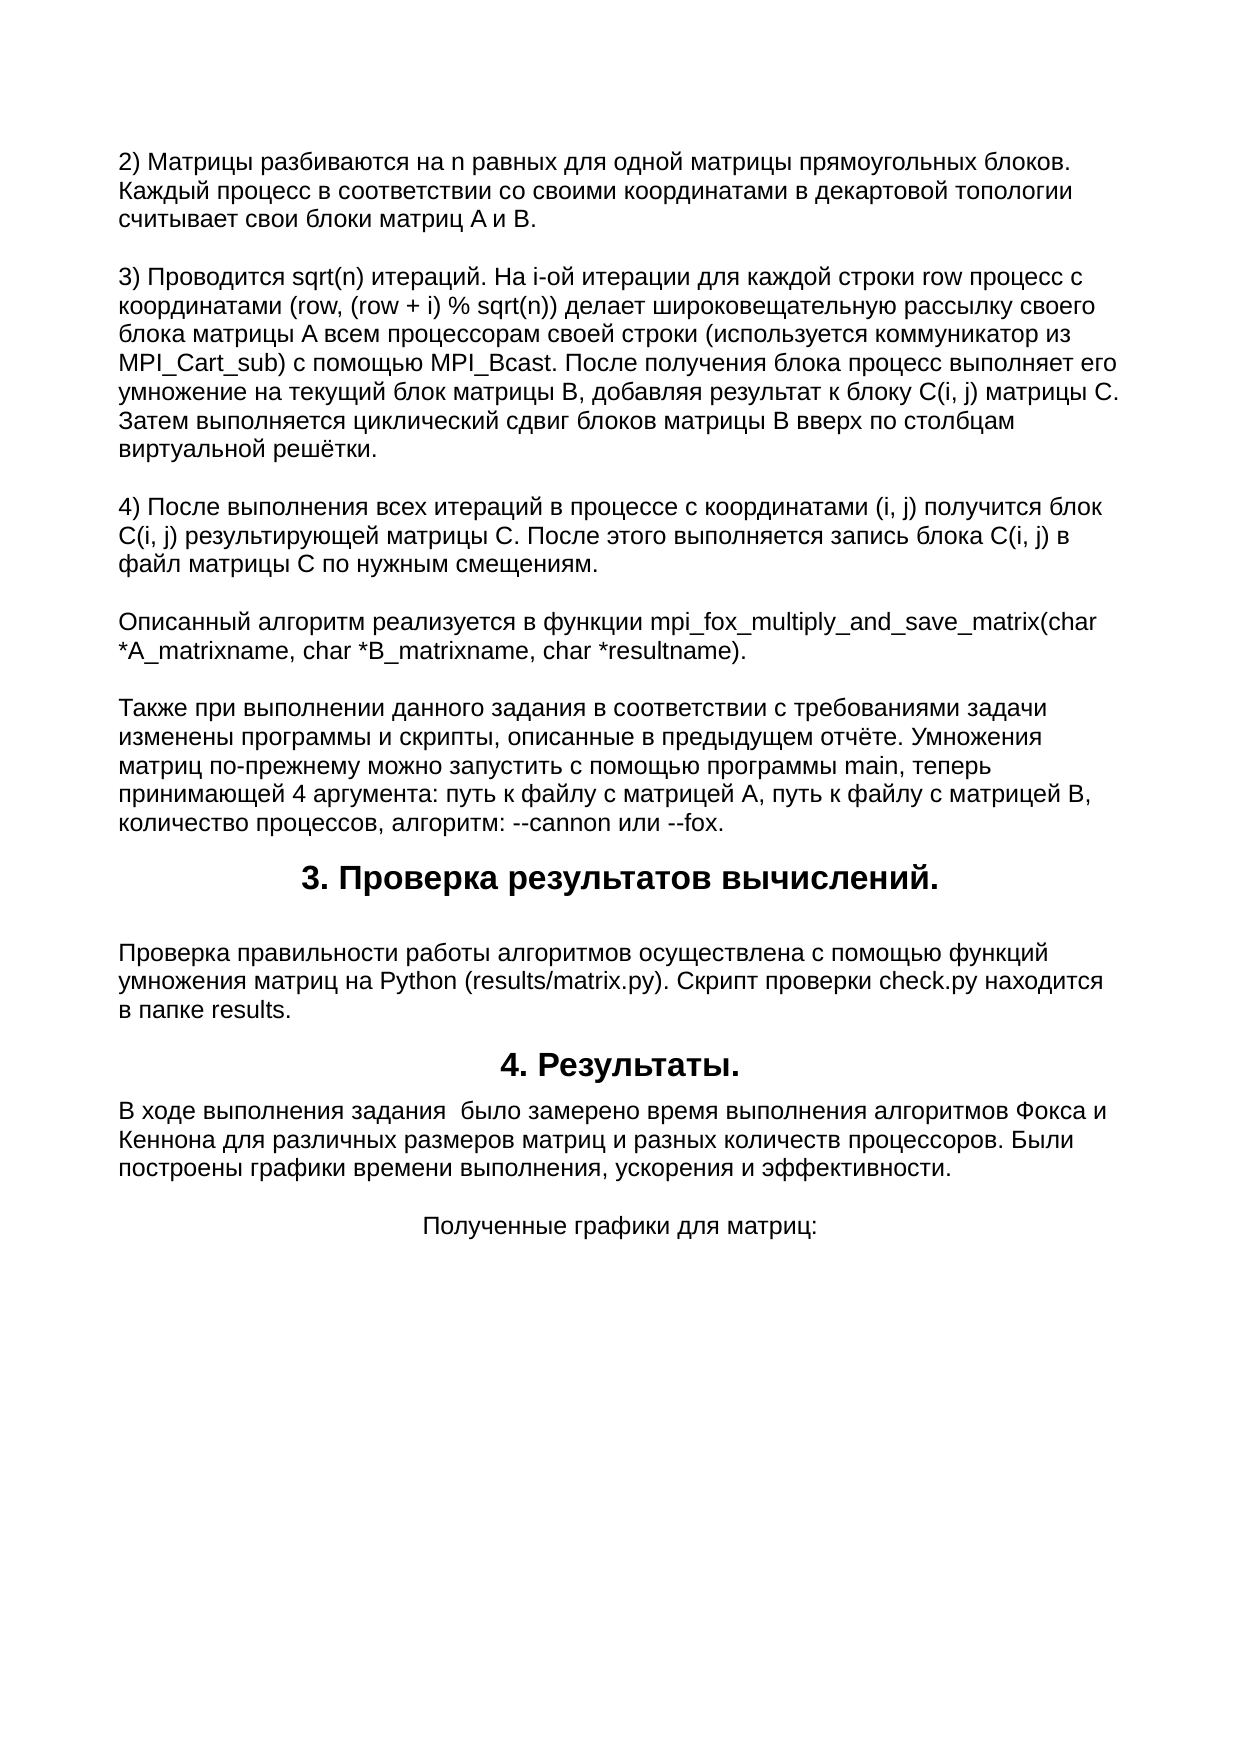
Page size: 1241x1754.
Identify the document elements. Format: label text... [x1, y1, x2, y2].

subtitle 4. Результаты. [118, 1045, 1122, 1083]
text Проверка правильности работы алгоритмов осуществлена с помощью функций умножения матриц на Python (results/matrix.py). Скрипт проверки check.py находится в папке results. [118, 938, 1122, 1024]
text 2) Матрицы разбиваются на n равных для одной матрицы прямоугольных блоков. Каждый процесс в соответствии со своими координатами в декартовой топологии считывает свои блоки матриц A и B. [118, 147, 1122, 233]
text 4) После выполнения всех итераций в процессе с координатами (i, j) получится блок C(i, j) результирующей матрицы C. После этого выполняется запись блока C(i, j) в файл матрицы C по нужным смещениям. [118, 492, 1122, 578]
text В ходе выполнения задания было замерено время выполнения алгоритмов Фокса и Кеннона для различных размеров матриц и разных количеств процессоров. Были построены графики времени выполнения, ускорения и эффективности. [118, 1096, 1122, 1182]
text Также при выполнении данного задания в соответствии с требованиями задачи изменены программы и скрипты, описанные в предыдущем отчёте. Умножения матриц по-прежнему можно запустить с помощью программы main, теперь принимающей 4 аргумента: путь к файлу с матрицей A, путь к файлу с матрицей B, количество процессов, алгоритм: --cannon или --fox. [118, 693, 1122, 837]
text Описанный алгоритм реализуется в функции mpi_fox_multiply_and_save_matrix(char *A_matrixname, char *B_matrixname, char *resultname). [118, 607, 1122, 664]
text 3) Проводится sqrt(n) итераций. На i-ой итерации для каждой строки row процесс с координатами (row, (row + i) % sqrt(n)) делает широковещательную рассылку своего блока матрицы A всем процессорам своей строки (используется коммуникатор из MPI_Cart_sub) с помощью MPI_Bcast. После получения блока процесс выполняет его умножение на текущий блок матрицы B, добавляя результат к блоку C(i, j) матрицы C. [118, 262, 1122, 406]
text Полученные графики для матриц: [118, 1211, 1122, 1239]
text Затем выполняется циклический сдвиг блоков матрицы B вверх по столбцам виртуальной решётки. [118, 406, 1122, 463]
subtitle 3. Проверка результатов вычислений. [118, 858, 1122, 896]
